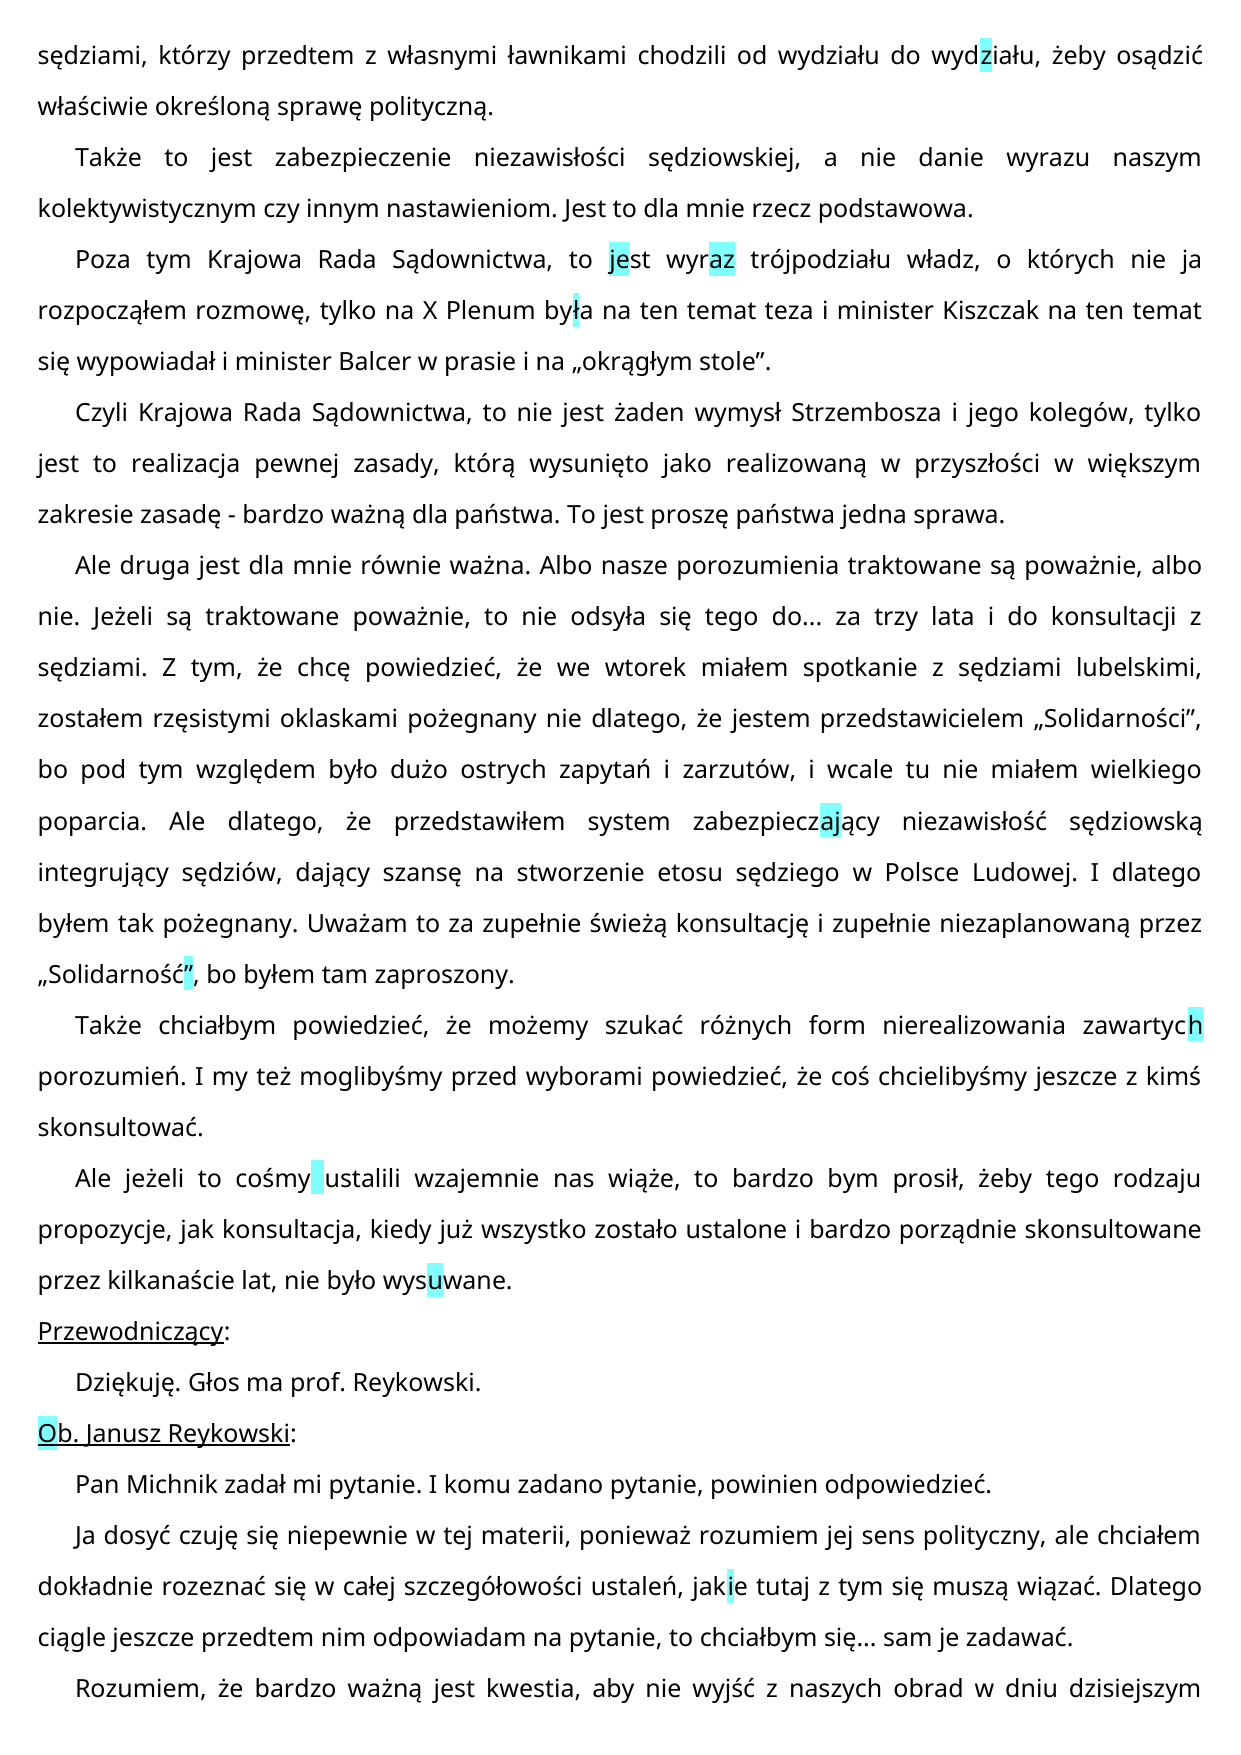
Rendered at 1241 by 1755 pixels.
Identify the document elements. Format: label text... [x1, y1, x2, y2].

text Także to jest zabezpieczenie niezawisłości sędziowskiej, a nie danie wyrazu naszym kolektywistycznym czy innym nastawieniom. Jest to dla mnie rzecz podstawowa. [37, 139, 1203, 225]
text Pan Michnik zadał mi pytanie. I komu zadano pytanie, powinien odpowiedzieć. [37, 1467, 1203, 1501]
text Rozumiem, że bardzo ważną jest kwestia, aby nie wyjść z naszych obrad w dniu dzisiejszym [37, 1671, 1203, 1705]
text Także chciałbym powiedzieć, że możemy szukać różnych form nierealizowania zawartych porozumień. I my też moglibyśmy przed wyborami powiedzieć, że coś chcielibyśmy jeszcze z kimś skonsultować. [37, 1007, 1203, 1143]
text Ob. Janusz Reykowski: [37, 1416, 1203, 1450]
text Ja dosyć czuję się niepewnie w tej materii, ponieważ rozumiem jej sens polityczny, ale chciałem dokładnie rozeznać się w całej szczegółowości ustaleń, jakie tutaj z tym się muszą wiązać. Dlatego ciągle jeszcze przedtem nim odpowiadam na pytanie, to chciałbym się... sam je zadawać. [37, 1518, 1203, 1654]
text Ale jeżeli to cośmy ustalili wzajemnie nas wiąże, to bardzo bym prosił, żeby tego rodzaju propozycje, jak konsultacja, kiedy już wszystko zostało ustalone i bardzo porządnie skonsultowane przez kilkanaście lat, nie było wysuwane. [37, 1160, 1203, 1297]
text Poza tym Krajowa Rada Sądownictwa, to jest wyraz trójpodziału władz, o których nie ja rozpocząłem rozmowę, tylko na X Plenum była na ten temat teza i minister Kiszczak na ten temat się wypowiadał i minister Balcer w prasie i na „okrągłym stole”. [37, 242, 1203, 378]
text Czyli Krajowa Rada Sądownictwa, to nie jest żaden wymysł Strzembosza i jego kolegów, tylko jest to realizacja pewnej zasady, którą wysunięto jako realizowaną w przyszłości w większym zakresie zasadę - bardzo ważną dla państwa. To jest proszę państwa jedna sprawa. [37, 395, 1203, 531]
text Przewodniczący: [37, 1313, 1203, 1348]
text Ale druga jest dla mnie równie ważna. Albo nasze porozumienia traktowane są poważnie, albo nie. Jeżeli są traktowane poważnie, to nie odsyła się tego do... za trzy lata i do konsultacji z sędziami. Z tym, że chcę powiedzieć, że we wtorek miałem spotkanie z sędziami lubelskimi, zostałem rzęsistymi oklaskami pożegnany nie dlatego, że jestem przedstawicielem „Solidarności”, bo pod tym względem było dużo ostrych zapytań i zarzutów, i wcale tu nie miałem wielkiego poparcia. Ale dlatego, że przedstawiłem system zabezpieczający niezawisłość sędziowską integrujący sędziów, dający szansę na stworzenie etosu sędziego w Polsce Ludowej. I dlatego byłem tak pożegnany. Uważam to za zupełnie świeżą konsultację i zupełnie niezaplanowaną przez „Solidarność”, bo byłem tam zaproszony. [37, 548, 1203, 990]
text Dziękuję. Głos ma prof. Reykowski. [37, 1364, 1203, 1399]
text sędziami, którzy przedtem z własnymi ławnikami chodzili od wydziału do wydziału, żeby osądzić właściwie określoną sprawę polityczną. [37, 37, 1203, 123]
